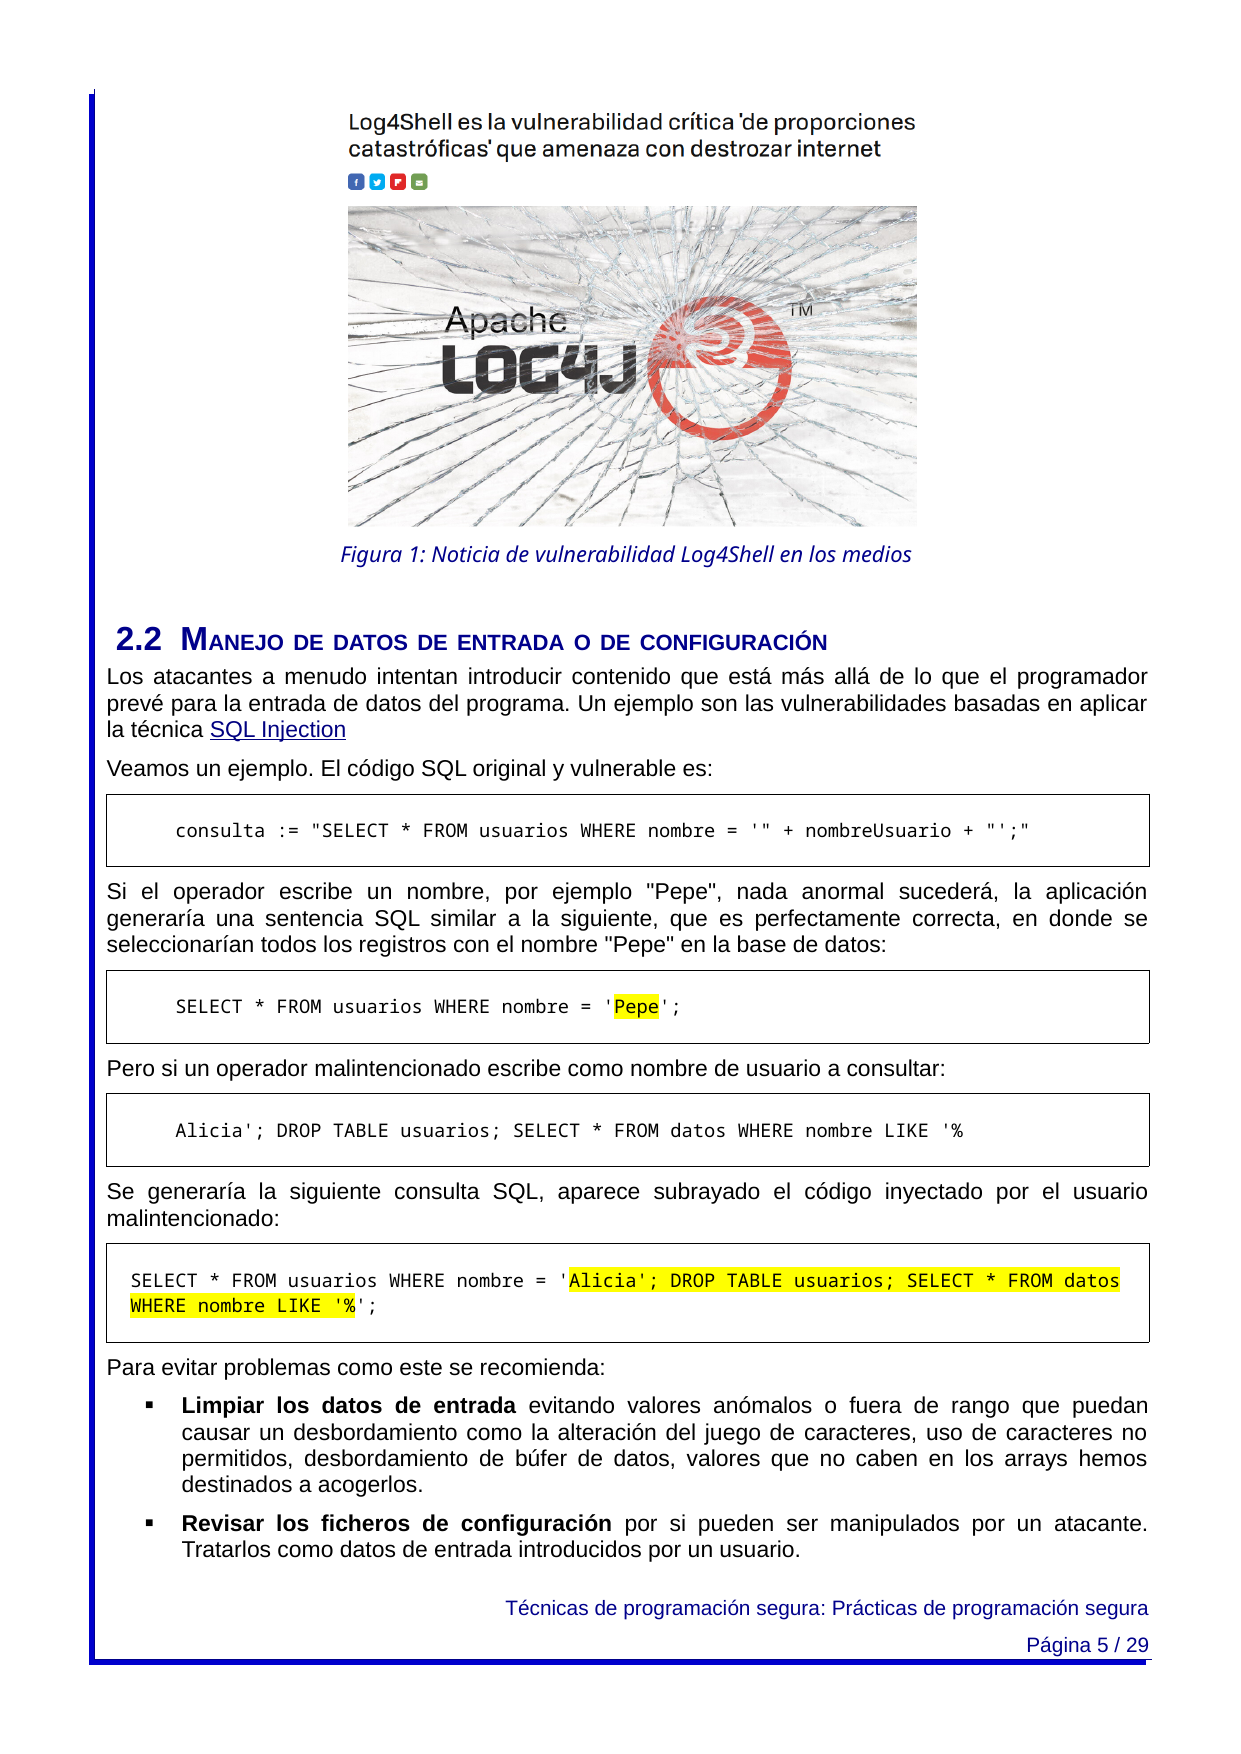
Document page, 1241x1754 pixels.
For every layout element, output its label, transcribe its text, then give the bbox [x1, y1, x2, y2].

text Para evitar problemas como este se recomienda: [106, 1353, 1149, 1380]
subtitle Manejo de datos de entrada o de configuración [106, 619, 1149, 657]
text Se generaría la siguiente consulta SQL, aparece subrayado el código inyectado por el usuario malintencionado: [106, 1178, 1149, 1231]
text SELECT * FROM usuarios WHERE nombre = 'Pepe'; [107, 971, 1149, 1043]
text SELECT * FROM usuarios WHERE nombre = 'Alicia'; DROP TABLE usuarios; SELECT * FROM datos WHERE nombre LIKE '%'; [107, 1244, 1149, 1342]
list Limpiar los datos de entrada evitando valores anómalos o fuera de rango que puedan causar un desbordamiento como la alteración del juego de caracteres, uso de caracteres no permitidos, desbordamiento de búfer de datos, valores que no caben en los arrays hemos destinados a acogerlos. [144, 1392, 1149, 1498]
text Pero si un operador malintencionado escribe como nombre de usuario a consultar: [106, 1054, 1149, 1081]
text Los atacantes a menudo intentan introducir contenido que está más allá de lo que el programador prevé para la entrada de datos del programa. Un ejemplo son las vulnerabilidades basadas en aplicar la técnica SQL Injection [106, 663, 1149, 742]
text consulta := "SELECT * FROM usuarios WHERE nombre = '" + nombreUsuario + "';" [107, 795, 1149, 866]
text Alicia'; DROP TABLE usuarios; SELECT * FROM datos WHERE nombre LIKE '% [107, 1094, 1149, 1166]
picture [330, 103, 925, 539]
text Si el operador escribe un nombre, por ejemplo "Pepe", nada anormal sucederá, la aplicación generaría una sentencia SQL similar a la siguiente, que es perfectamente correcta, en donde se seleccionarían todos los registros con el nombre "Pepe" en la base de datos: [106, 878, 1149, 957]
list Revisar los ficheros de configuración por si pueden ser manipulados por un atacante. Tratarlos como datos de entrada introducidos por un usuario. [144, 1510, 1149, 1563]
text Veamos un ejemplo. El código SQL original y vulnerable es: [106, 755, 1149, 781]
text Figura 1: Noticia de vulnerabilidad Log4Shell en los medios [331, 539, 924, 568]
